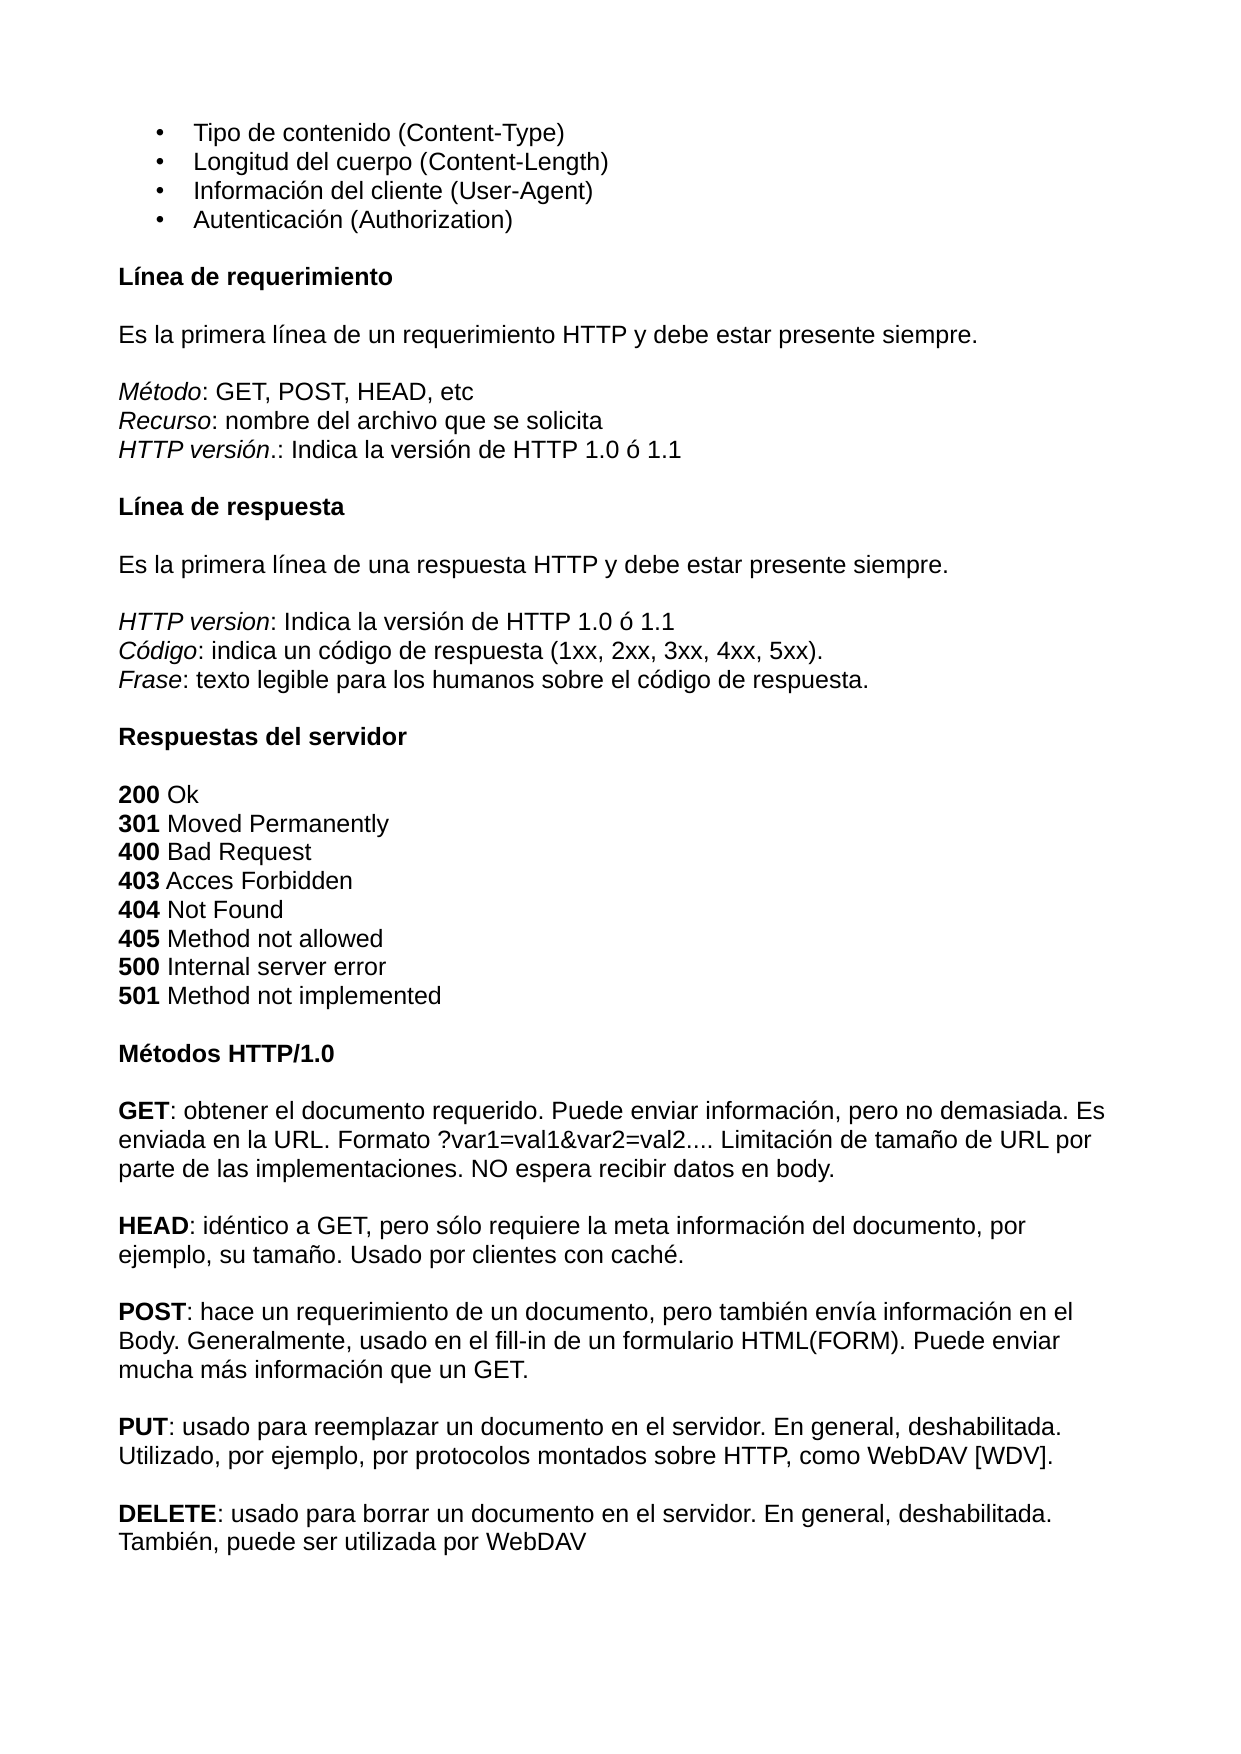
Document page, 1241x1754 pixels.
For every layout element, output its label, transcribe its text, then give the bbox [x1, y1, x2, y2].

text Recurso: nombre del archivo que se solicita [118, 406, 1122, 435]
text Frase: texto legible para los humanos sobre el código de respuesta. [118, 665, 1122, 693]
list Información del cliente (User-Agent) [156, 176, 1122, 205]
text 403 Acces Forbidden [118, 866, 1122, 895]
text 400 Bad Request [118, 837, 1122, 866]
text 500 Internal server error [118, 952, 1122, 981]
text HEAD: idéntico a GET, pero sólo requiere la meta información del documento, por ejemplo, su tamaño. Usado por clientes con caché. [118, 1211, 1122, 1268]
text Método: GET, POST, HEAD, etc [118, 377, 1122, 406]
list Tipo de contenido (Content-Type) [156, 118, 1122, 147]
text 404 Not Found [118, 895, 1122, 923]
text DELETE: usado para borrar un documento en el servidor. En general, deshabilitada. También, puede ser utilizada por WebDAV [118, 1498, 1122, 1556]
text Es la primera línea de una respuesta HTTP y debe estar presente siempre. [118, 550, 1122, 578]
list Longitud del cuerpo (Content-Length) [156, 147, 1122, 176]
text HTTP version: Indica la versión de HTTP 1.0 ó 1.1 [118, 607, 1122, 636]
text Respuestas del servidor [118, 722, 1122, 751]
text 301 Moved Permanently [118, 808, 1122, 837]
text PUT: usado para reemplazar un documento en el servidor. En general, deshabilitada. Utilizado, por ejemplo, por protocolos montados sobre HTTP, como WebDAV [WDV]. [118, 1412, 1122, 1470]
text 200 Ok [118, 780, 1122, 808]
list Autenticación (Authorization) [156, 205, 1122, 233]
text POST: hace un requerimiento de un documento, pero también envía información en el Body. Generalmente, usado en el fill-in de un formulario HTML(FORM). Puede enviar mucha más información que un GET. [118, 1297, 1122, 1383]
text Línea de respuesta [118, 492, 1122, 521]
text 501 Method not implemented [118, 981, 1122, 1010]
text Código: indica un código de respuesta (1xx, 2xx, 3xx, 4xx, 5xx). [118, 636, 1122, 665]
text Métodos HTTP/1.0 [118, 1038, 1122, 1067]
text 405 Method not allowed [118, 923, 1122, 952]
text GET: obtener el documento requerido. Puede enviar información, pero no demasiada. Es enviada en la URL. Formato ?var1=val1&var2=val2.... Limitación de tamaño de URL por parte de las implementaciones. NO espera recibir datos en body. [118, 1096, 1122, 1182]
text Línea de requerimiento [118, 262, 1122, 291]
text Es la primera línea de un requerimiento HTTP y debe estar presente siempre. [118, 320, 1122, 348]
text HTTP versión.: Indica la versión de HTTP 1.0 ó 1.1 [118, 435, 1122, 463]
